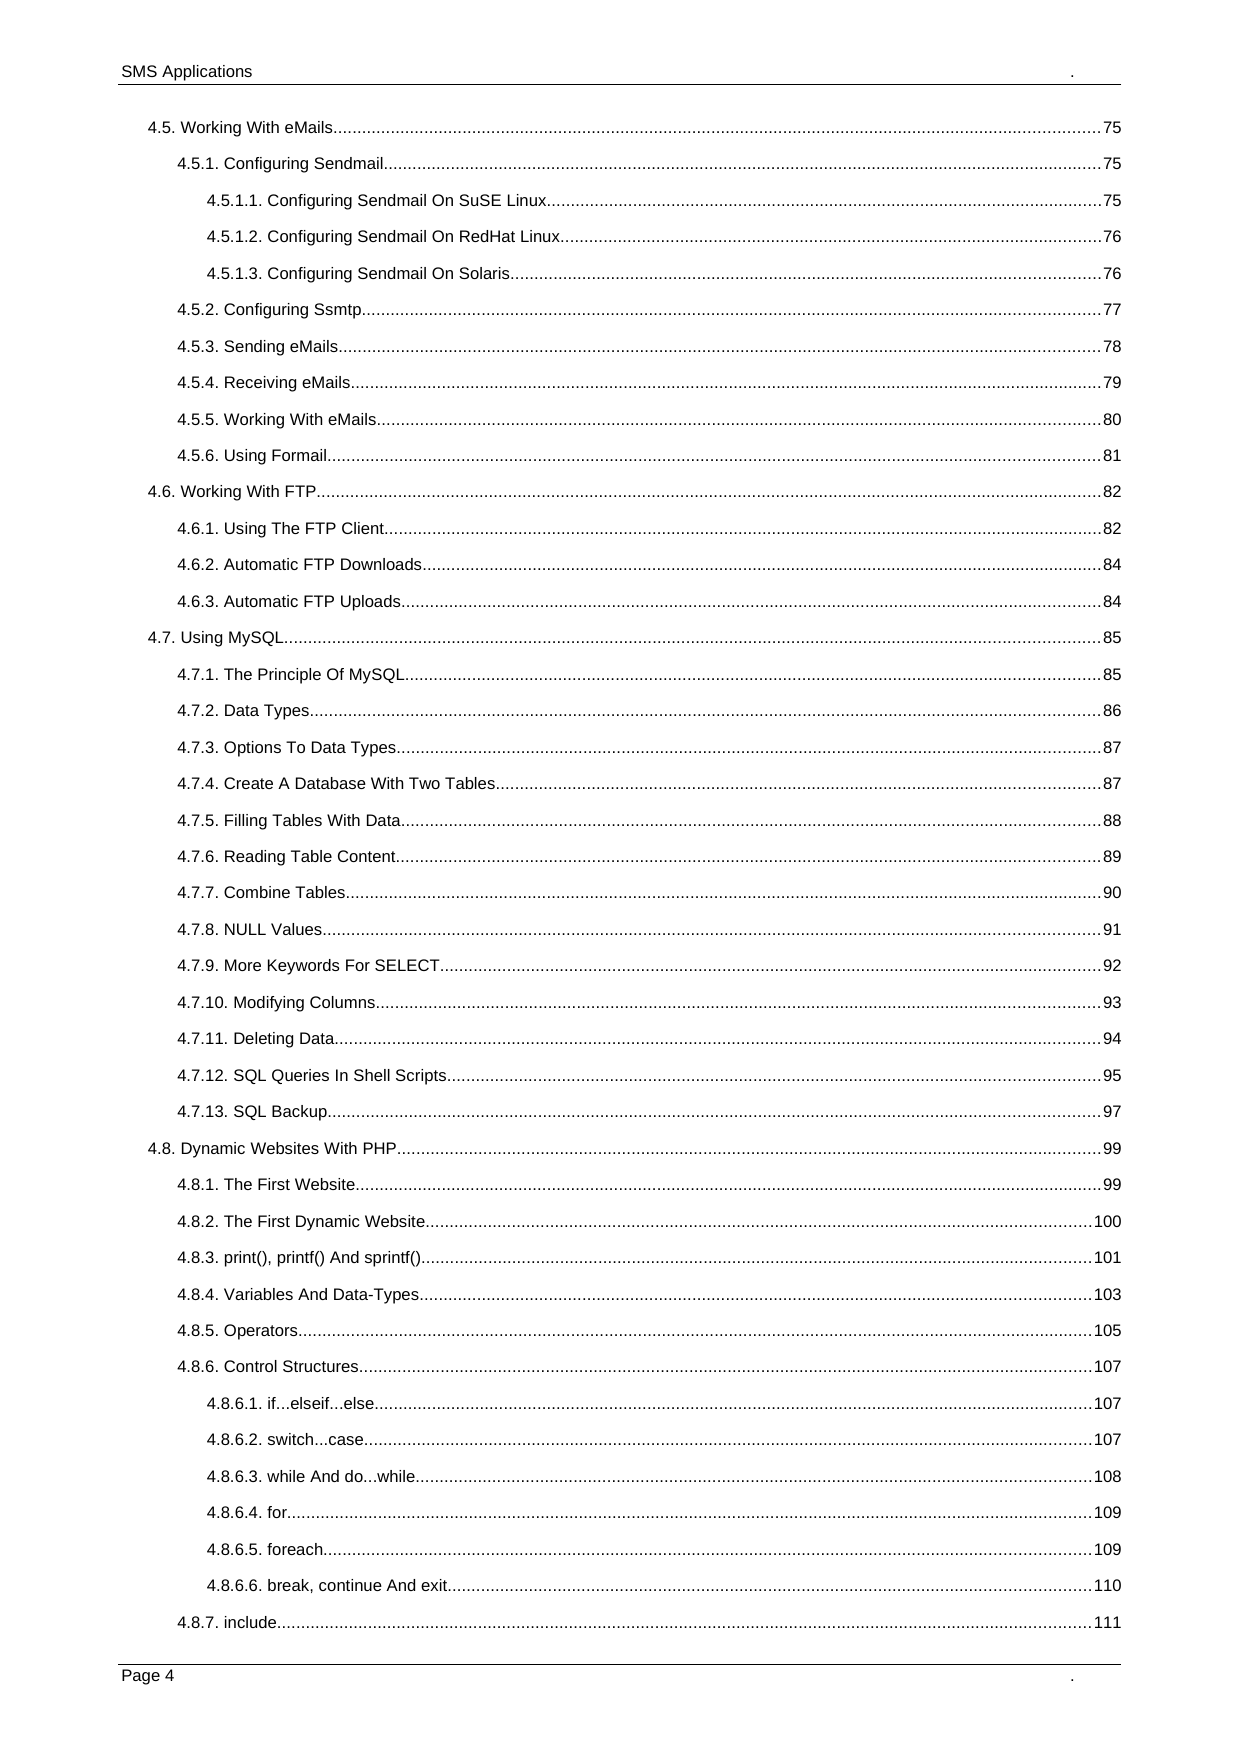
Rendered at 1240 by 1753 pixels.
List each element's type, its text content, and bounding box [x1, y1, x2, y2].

text 4.7.12. SQL Queries In Shell Scripts 95 [177, 1066, 1121, 1085]
text 4.8.5. Operators 105 [177, 1321, 1121, 1340]
text 4.7.2. Data Types 86 [177, 701, 1121, 720]
text 4.7.8. NULL Values 91 [177, 920, 1121, 939]
text 4.7.4. Create A Database With Two Tables 87 [177, 774, 1121, 793]
text 4.7.5. Filling Tables With Data 88 [177, 811, 1121, 829]
text 4.8.6.4. for 109 [207, 1503, 1121, 1522]
text 4.6.1. Using The FTP Client 82 [177, 519, 1121, 538]
text 4.8.3. print(), printf() And sprintf() 101 [177, 1248, 1121, 1267]
text 4.5.2. Configuring Ssmtp 77 [177, 300, 1121, 319]
text 4.5.3. Sending eMails 78 [177, 337, 1121, 356]
text 4.7. Using MySQL 85 [148, 628, 1121, 647]
text 4.8.2. The First Dynamic Website 100 [177, 1212, 1121, 1231]
text 4.8.1. The First Website 99 [177, 1175, 1121, 1194]
text 4.5.1. Configuring Sendmail 75 [177, 154, 1121, 173]
text 4.7.10. Modifying Columns 93 [177, 993, 1121, 1012]
text 4.7.6. Reading Table Content 89 [177, 847, 1121, 866]
text 4.6.2. Automatic FTP Downloads 84 [177, 556, 1121, 574]
text 4.5.5. Working With eMails 80 [177, 410, 1121, 428]
text 4.8.6.2. switch...case 107 [207, 1431, 1121, 1449]
text 4.8.6. Control Structures 107 [177, 1358, 1121, 1376]
text 4.8. Dynamic Websites With PHP 99 [148, 1139, 1121, 1158]
text 4.6. Working With FTP 82 [148, 483, 1121, 501]
text 4.5.6. Using Formail 81 [177, 446, 1121, 465]
text 4.5.1.3. Configuring Sendmail On Solaris 76 [207, 264, 1121, 283]
text 4.5.1.1. Configuring Sendmail On SuSE Linux 75 [207, 191, 1121, 210]
text 4.5.4. Receiving eMails 79 [177, 373, 1121, 392]
text 4.8.6.5. foreach 109 [207, 1540, 1121, 1559]
text 4.8.4. Variables And Data-Types 103 [177, 1285, 1121, 1303]
text 4.8.6.6. break, continue And exit 110 [207, 1576, 1121, 1595]
text 4.7.7. Combine Tables 90 [177, 884, 1121, 902]
text 4.7.3. Options To Data Types 87 [177, 738, 1121, 757]
text 4.5. Working With eMails 75 [148, 118, 1121, 137]
text 4.7.13. SQL Backup 97 [177, 1102, 1121, 1121]
text 4.5.1.2. Configuring Sendmail On RedHat Linux 76 [207, 227, 1121, 246]
text 4.8.6.3. while And do...while 108 [207, 1467, 1121, 1486]
text 4.7.1. The Principle Of MySQL 85 [177, 665, 1121, 684]
text 4.8.7. include 111 [177, 1613, 1121, 1632]
text 4.6.3. Automatic FTP Uploads 84 [177, 592, 1121, 611]
text 4.7.11. Deleting Data 94 [177, 1029, 1121, 1048]
text 4.7.9. More Keywords For SELECT 92 [177, 957, 1121, 975]
text 4.8.6.1. if...elseif...else 107 [207, 1394, 1121, 1413]
